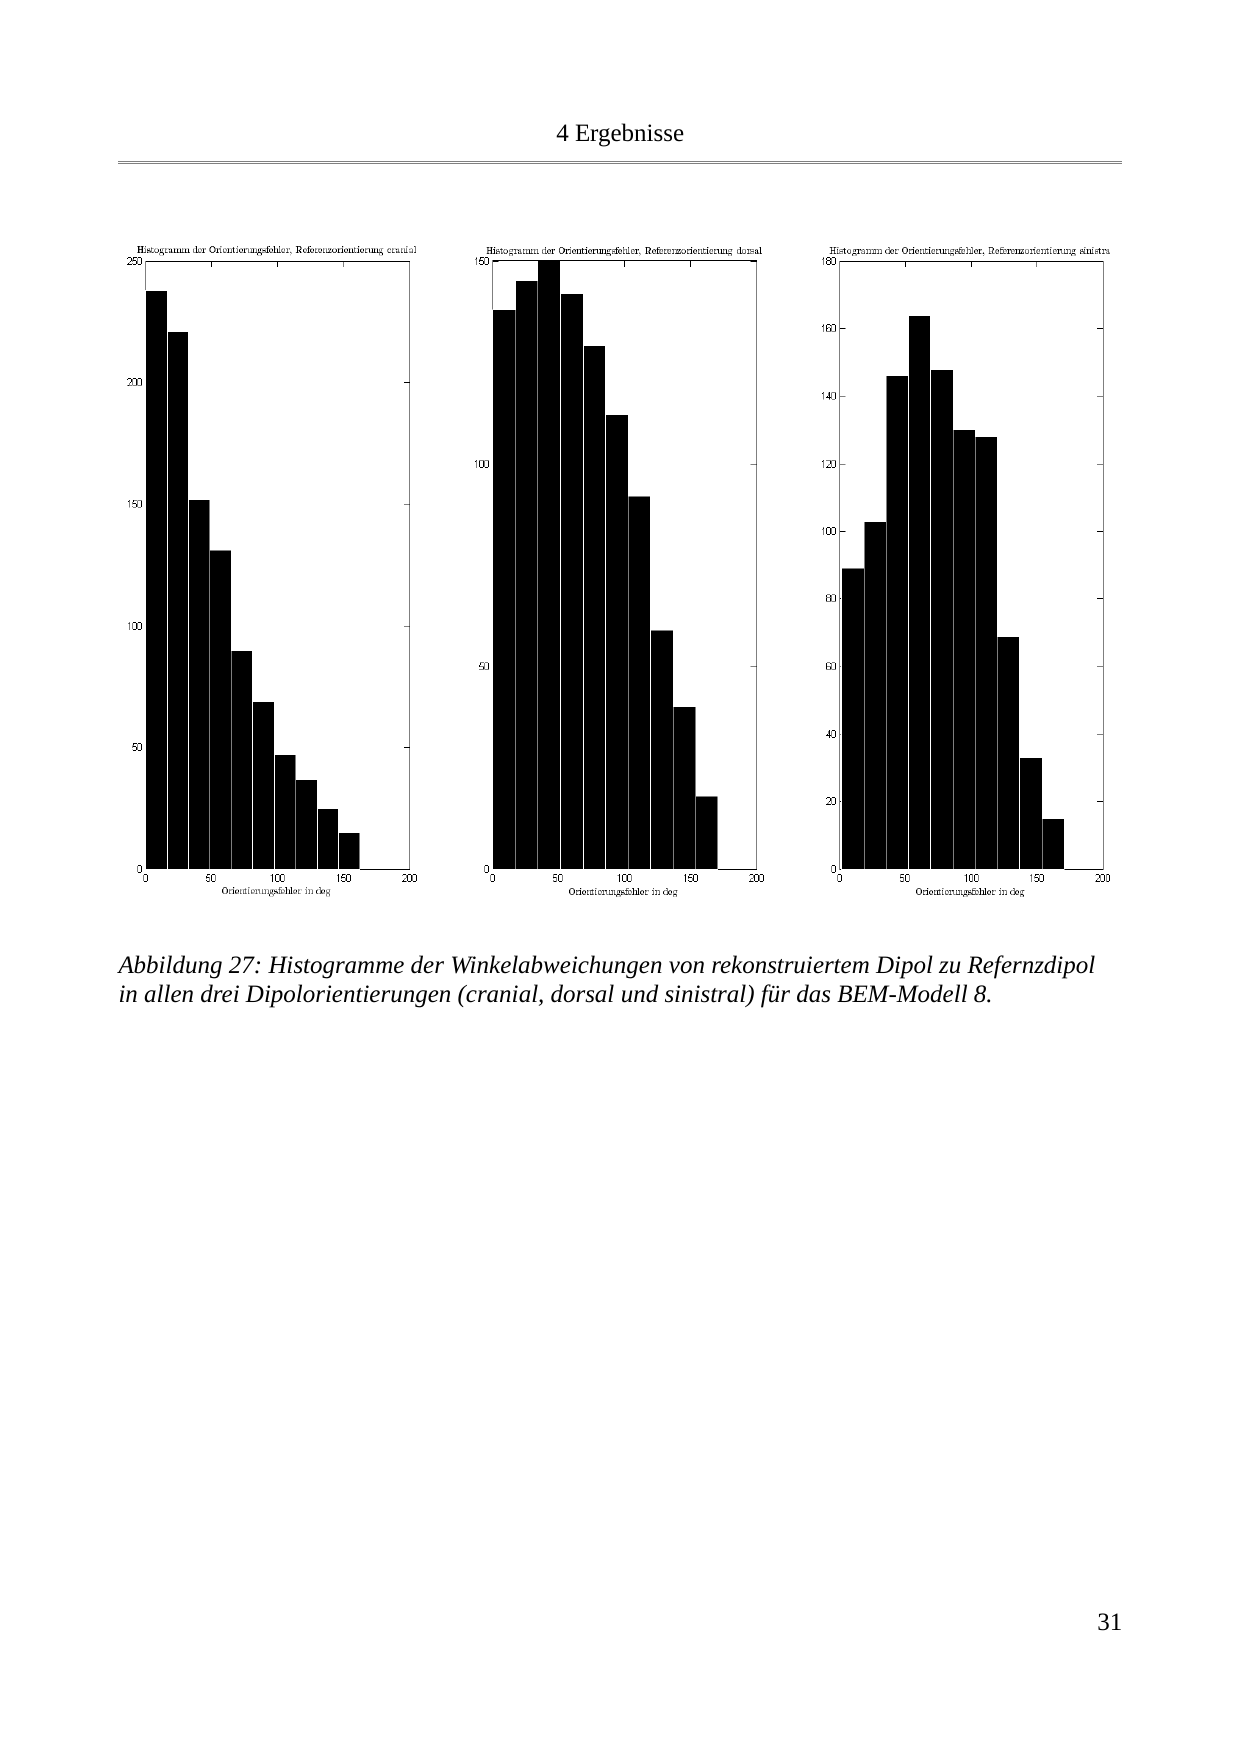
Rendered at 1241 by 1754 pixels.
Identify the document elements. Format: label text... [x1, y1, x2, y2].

text Abbildung 27: Histogramme der Winkelabweichungen von rekonstruiertem Dipol zu Refernzdipol in allen drei Dipolorientierungen (cranial, dorsal und sinistral) für das BEM-Modell 8. [118, 951, 1122, 1008]
picture [118, 205, 1122, 951]
